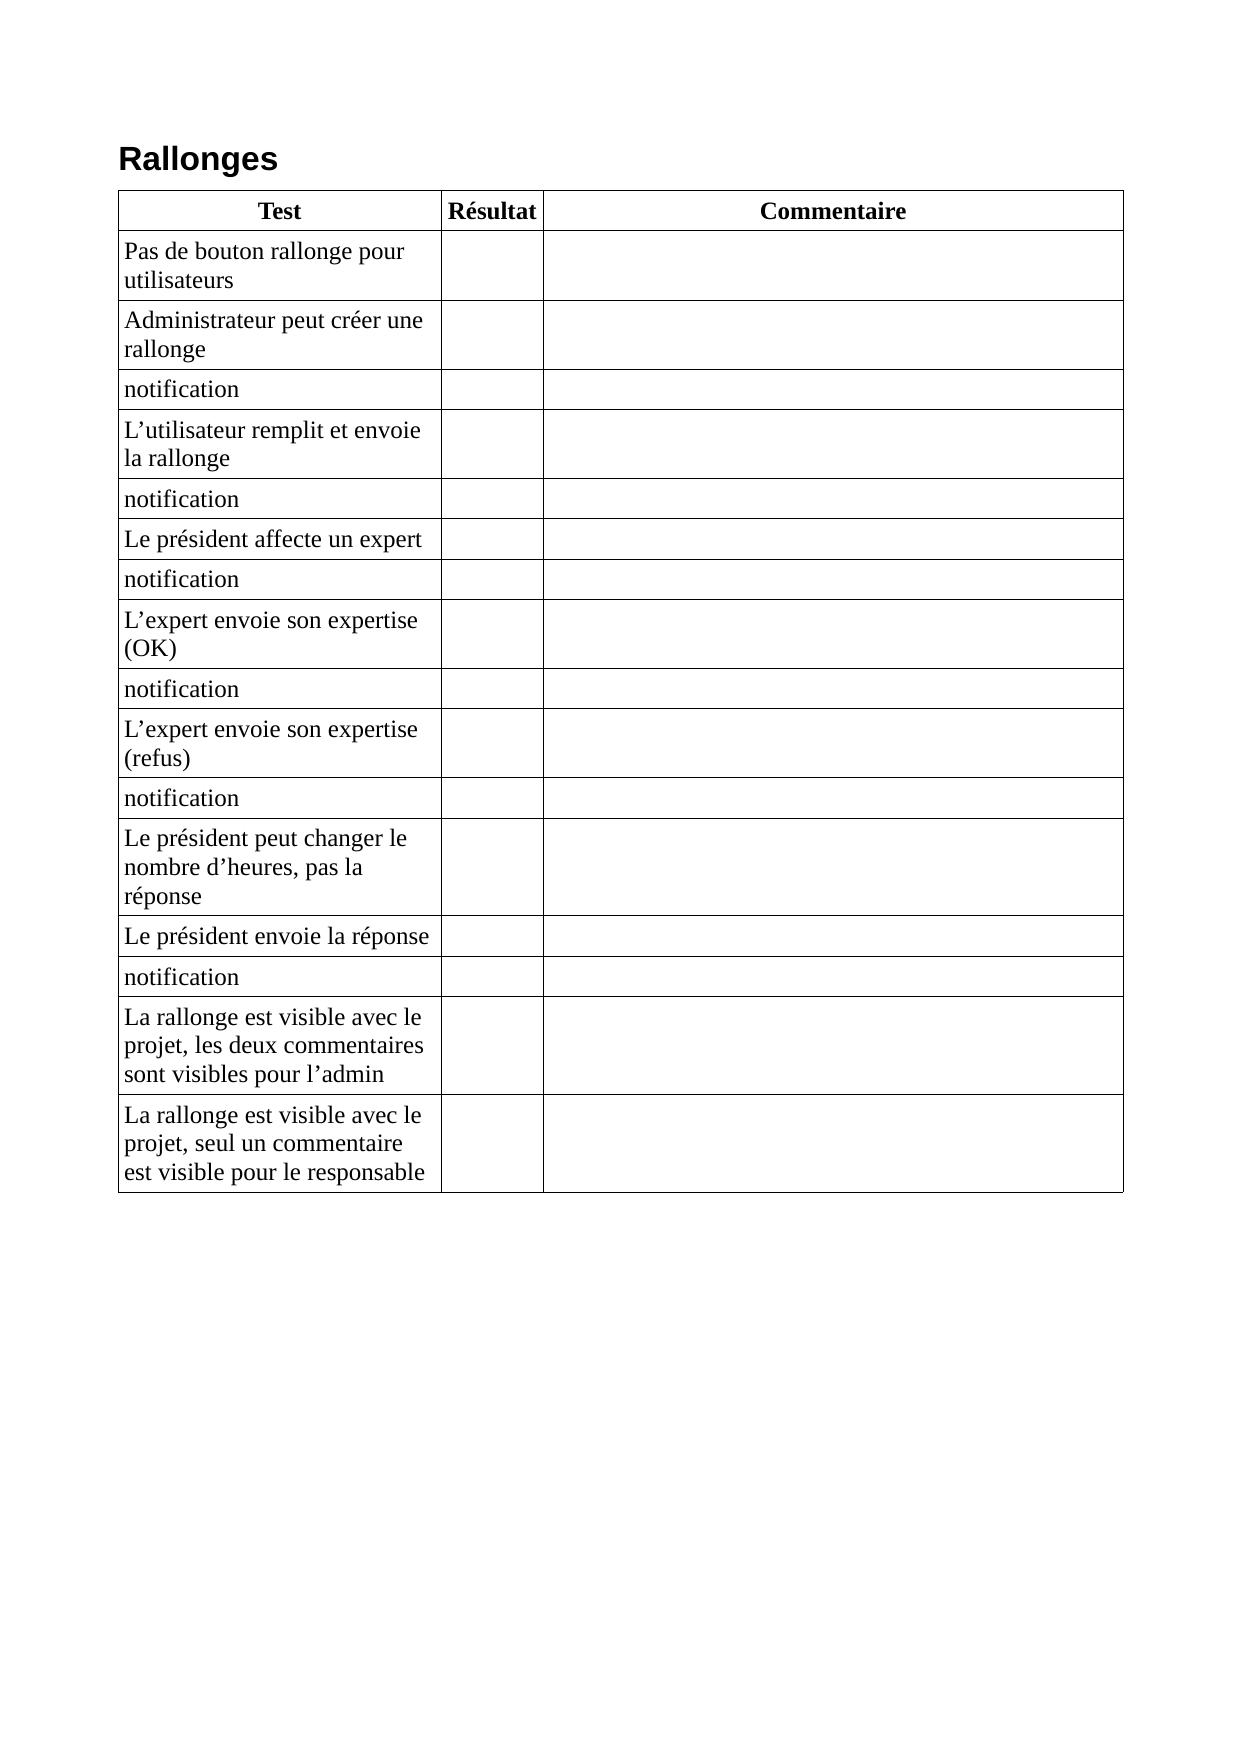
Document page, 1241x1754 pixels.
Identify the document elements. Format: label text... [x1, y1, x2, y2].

table_cell [544, 778, 1123, 818]
table_cell notification [119, 778, 441, 818]
table_header Test [119, 191, 441, 230]
table_cell La rallonge est visible avec le projet, seul un commentaire est visible pour le responsable [119, 1095, 441, 1192]
table_cell L’utilisateur remplit et envoie la rallonge [119, 410, 441, 478]
table_cell [544, 916, 1123, 956]
table_cell [442, 1095, 543, 1192]
table_cell notification [119, 669, 441, 708]
table_cell [442, 231, 543, 299]
table_cell [544, 231, 1123, 299]
table_cell [544, 957, 1123, 996]
table_cell [544, 479, 1123, 518]
table_cell [544, 669, 1123, 708]
table_cell Administrateur peut créer une rallonge [119, 301, 441, 368]
table_cell [544, 819, 1123, 915]
table_cell notification [119, 370, 441, 409]
table_cell [544, 709, 1123, 777]
table_cell notification [119, 957, 441, 996]
table_cell notification [119, 560, 441, 599]
table_cell [544, 370, 1123, 409]
table_cell Le président affecte un expert [119, 519, 441, 558]
table_cell [544, 301, 1123, 368]
table_cell Le président envoie la réponse [119, 916, 441, 956]
table_cell notification [119, 479, 441, 518]
table_cell [442, 519, 543, 558]
table_cell Le président peut changer le nombre d’heures, pas la réponse [119, 819, 441, 915]
table_cell [442, 669, 543, 708]
table_cell [442, 479, 543, 518]
table_cell [544, 600, 1123, 668]
table_cell [442, 778, 543, 818]
table_cell [442, 957, 543, 996]
table_cell L’expert envoie son expertise (refus) [119, 709, 441, 777]
table_cell Pas de bouton rallonge pour utilisateurs [119, 231, 441, 299]
table_cell [442, 560, 543, 599]
table_cell [544, 1095, 1123, 1192]
table_cell L’expert envoie son expertise (OK) [119, 600, 441, 668]
table_cell [442, 370, 543, 409]
table_cell [442, 301, 543, 368]
table_cell [442, 600, 543, 668]
table_cell [442, 997, 543, 1094]
table_cell [442, 916, 543, 956]
table_cell [442, 709, 543, 777]
table_header Commentaire [544, 191, 1123, 230]
table_cell [544, 997, 1123, 1094]
table_cell [442, 819, 543, 915]
table_cell [544, 519, 1123, 558]
table_header Résultat [442, 191, 543, 230]
table_cell La rallonge est visible avec le projet, les deux commentaires sont visibles pour l’admin [119, 997, 441, 1094]
table_cell [544, 410, 1123, 478]
table_cell [442, 410, 543, 478]
table_cell [544, 560, 1123, 599]
subtitle Rallonges [118, 139, 1122, 178]
